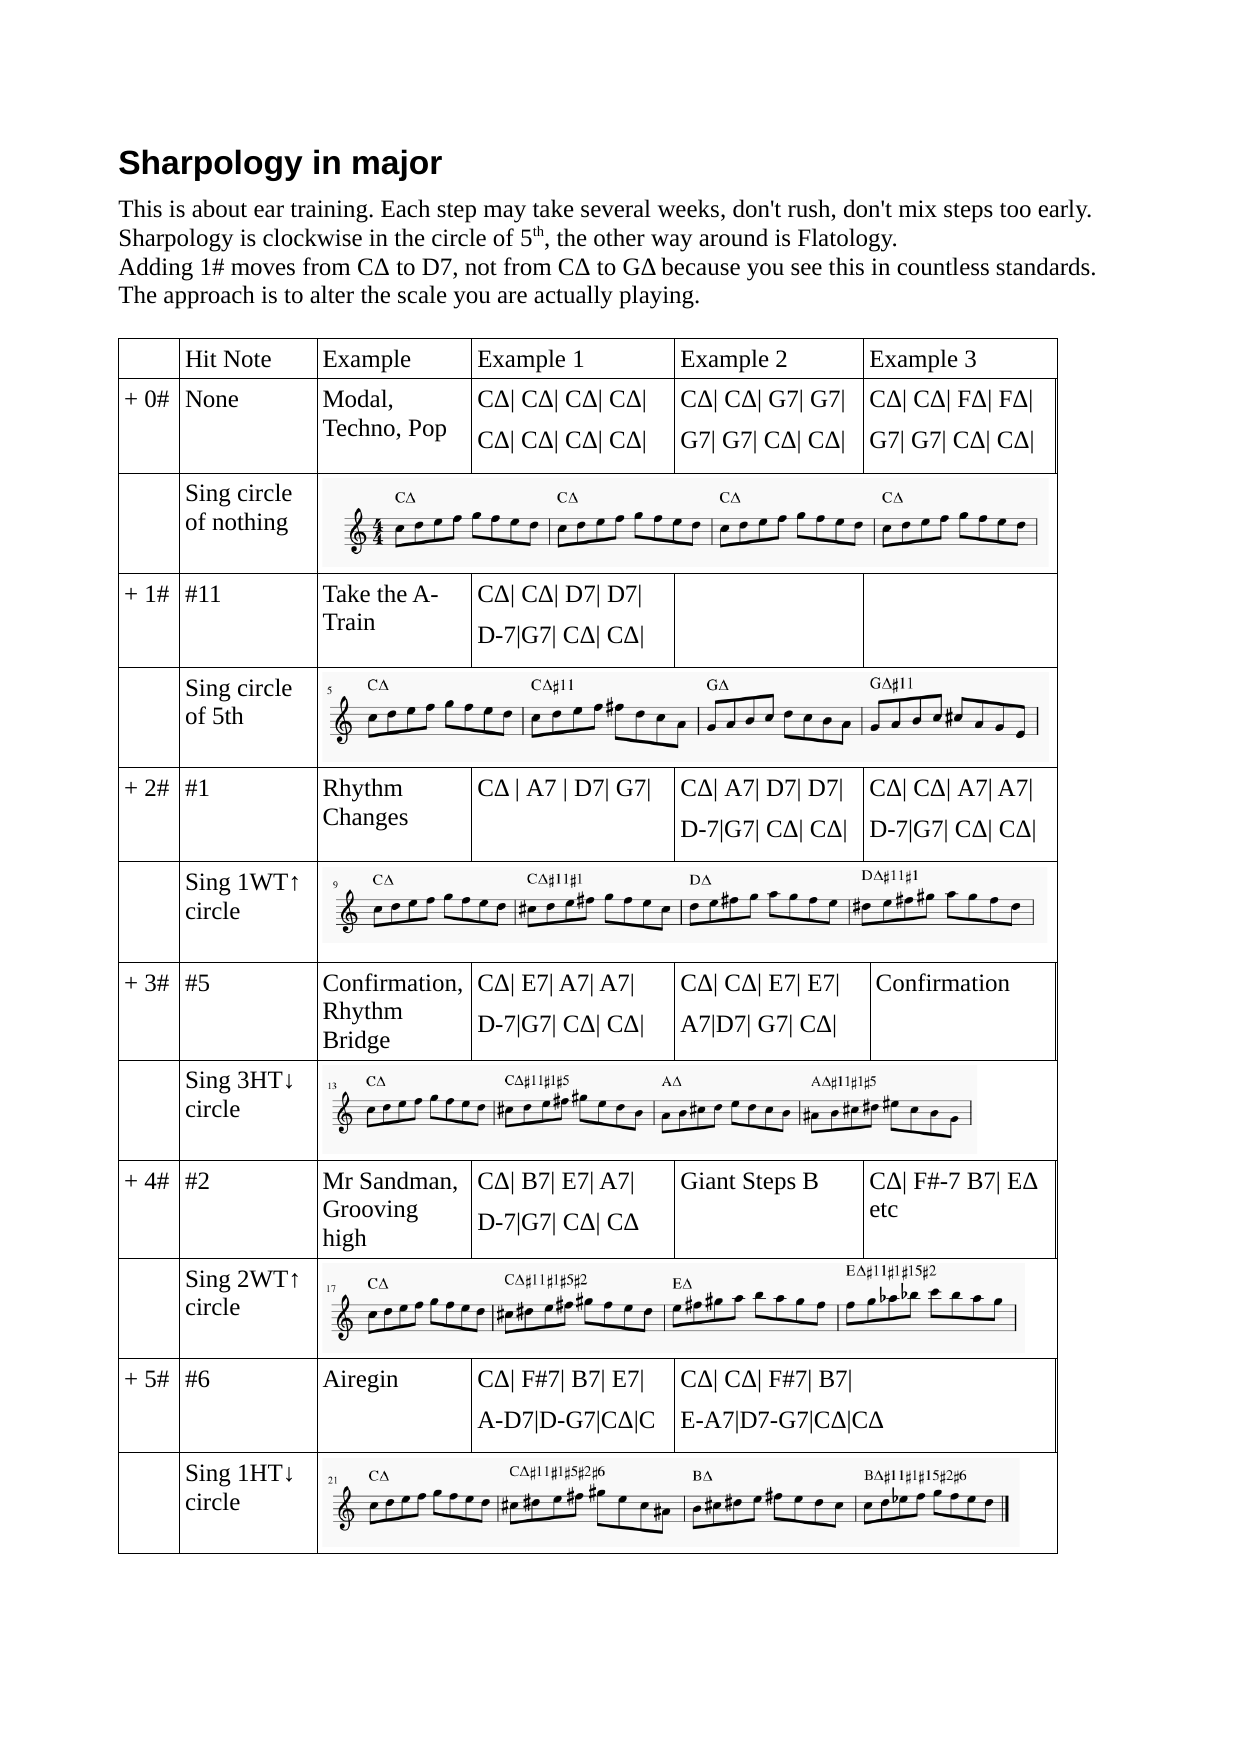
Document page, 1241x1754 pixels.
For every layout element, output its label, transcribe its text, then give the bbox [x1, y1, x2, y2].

table_cell Rhythm Changes [318, 768, 471, 861]
table_header Example 3 [864, 339, 1057, 378]
text Sharpology is clockwise in the circle of 5th, the other way around is Flatology. [118, 223, 1122, 252]
table_cell CΔ | A7 | D7| G7| [472, 768, 674, 861]
table_cell Sing 2WT↑ circle [180, 1259, 317, 1358]
table_cell CΔ| B7| E7| A7| D-7|G7| CΔ| CΔ [472, 1161, 674, 1258]
table_cell CΔ| CΔ| FΔ| FΔ| G7| G7| CΔ| CΔ| [864, 379, 1055, 472]
table_cell [119, 1061, 179, 1160]
table_cell Sing 1HT↓ circle [180, 1453, 317, 1553]
picture [322, 1263, 1025, 1353]
picture [322, 1458, 1020, 1547]
table_cell [864, 574, 1057, 667]
table_cell CΔ| CΔ| CΔ| CΔ| CΔ| CΔ| CΔ| CΔ| [472, 379, 674, 472]
picture [322, 867, 1048, 943]
table_cell [318, 862, 1057, 942]
table_cell #2 [180, 1161, 317, 1258]
table_cell CΔ| CΔ| F#7| B7| E-A7|D7-G7|CΔ|CΔ [675, 1359, 1055, 1452]
table_cell [119, 668, 179, 767]
table_header Example 1 [472, 339, 674, 378]
table_cell Giant Steps B [675, 1161, 863, 1258]
table_cell [318, 1061, 1057, 1160]
table_cell CΔ| CΔ| A7| A7| D-7|G7| CΔ| CΔ| [864, 768, 1057, 861]
table_cell Sing circle of 5th [180, 668, 317, 767]
text The approach is to alter the scale you are actually playing. [118, 281, 1122, 309]
text Adding 1# moves from CΔ to D7, not from CΔ to GΔ because you see this in countless standards. [118, 252, 1122, 281]
table_cell CΔ| CΔ| E7| E7| A7|D7| G7| CΔ| [675, 963, 870, 1059]
table_cell Confirmation [871, 963, 1055, 1059]
table_cell Take the A-Train [318, 574, 471, 667]
table_cell + 0# [119, 379, 179, 472]
subtitle Sharpology in major [118, 143, 1122, 182]
table_cell Airegin [318, 1359, 471, 1452]
table_cell #6 [180, 1359, 317, 1452]
picture [322, 672, 1049, 762]
text This is about ear training. Each step may take several weeks, don't rush, don't mix steps too early. [118, 194, 1122, 223]
table_cell + 2# [119, 768, 179, 861]
table_cell CΔ| E7| A7| A7| D-7|G7| CΔ| CΔ| [472, 963, 674, 1059]
table_cell CΔ| CΔ| D7| D7| D-7|G7| CΔ| CΔ| [472, 574, 674, 667]
table_cell #1 [180, 768, 317, 861]
table_header Example 2 [675, 339, 863, 378]
table_cell [119, 1259, 179, 1358]
table_cell Sing 1WT↑ circle [180, 862, 317, 962]
table_cell CΔ| CΔ| G7| G7| G7| G7| CΔ| CΔ| [675, 379, 863, 472]
table_cell Sing circle of nothing [180, 474, 317, 573]
table_cell [675, 574, 863, 667]
table_cell [119, 474, 179, 573]
table_cell Modal, Techno, Pop [318, 379, 471, 472]
table_cell [318, 474, 1057, 573]
picture [322, 1065, 978, 1154]
table_cell + 3# [119, 963, 179, 1059]
table_cell #11 [180, 574, 317, 667]
table_header Example [318, 339, 471, 378]
table_cell [318, 943, 1057, 962]
table_cell + 5# [119, 1359, 179, 1452]
table_header [119, 339, 179, 378]
table_cell + 4# [119, 1161, 179, 1258]
table_cell CΔ| F#-7 B7| EΔ etc [864, 1161, 1055, 1258]
table_cell [119, 1453, 179, 1553]
table_cell None [180, 379, 317, 472]
table_header Hit Note [180, 339, 317, 378]
table_cell Confirmation, Rhythm Bridge [318, 963, 471, 1059]
table_cell Sing 3HT↓ circle [180, 1061, 317, 1160]
table_cell [318, 668, 1057, 767]
table_cell Mr Sandman, Grooving high [318, 1161, 471, 1258]
table_cell [119, 862, 179, 962]
table_cell CΔ| A7| D7| D7| D-7|G7| CΔ| CΔ| [675, 768, 863, 861]
table_cell [318, 1259, 1057, 1358]
table_cell CΔ| F#7| B7| E7| A-D7|D-G7|CΔ|C [472, 1359, 674, 1452]
picture [322, 478, 1049, 567]
table_cell + 1# [119, 574, 179, 667]
table_cell [318, 1453, 1057, 1553]
table_cell #5 [180, 963, 317, 1059]
